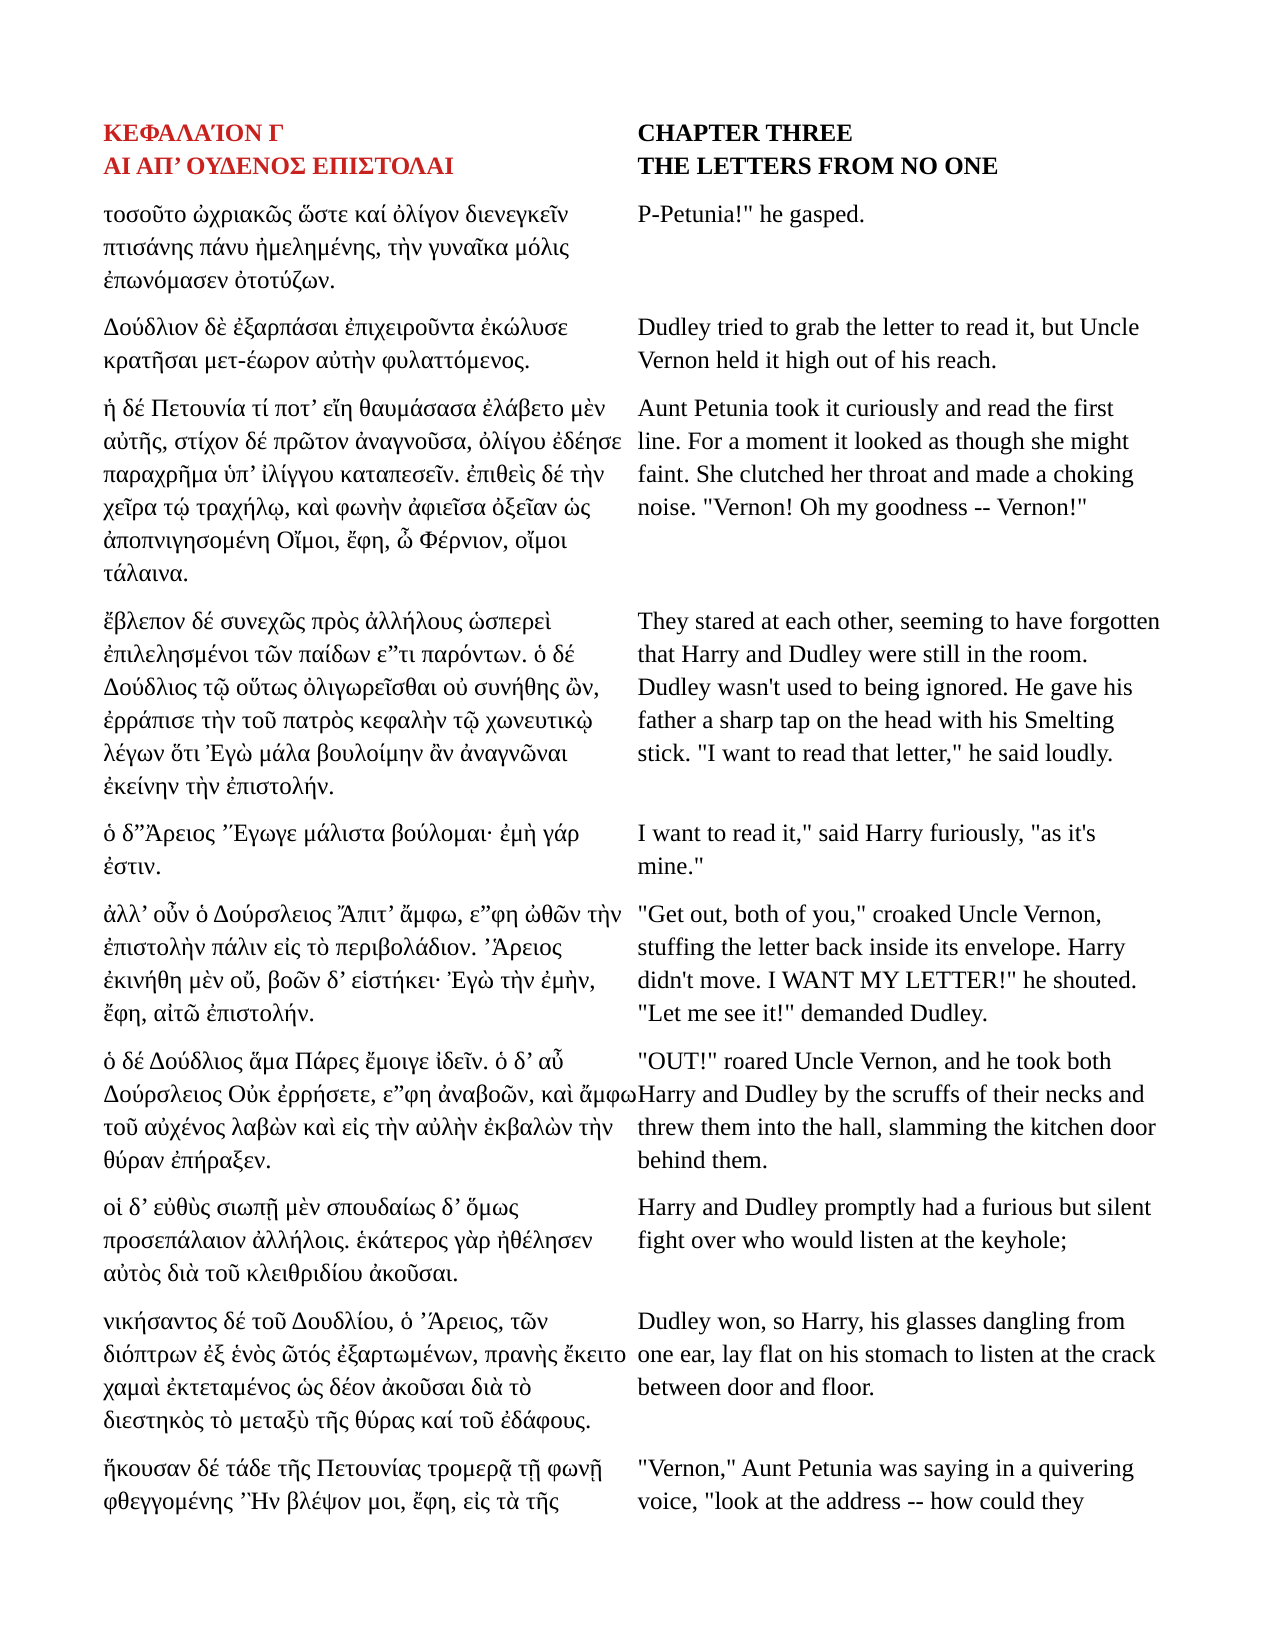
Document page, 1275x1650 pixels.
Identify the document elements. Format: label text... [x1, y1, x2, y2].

table_cell Dudley won, so Harry, his glasses dangling from one ear, lay flat on his stomach to listen at the crack between door and floor. [638, 1306, 1162, 1453]
table_cell They stared at each other, seeming to have forgotten that Harry and Dudley were still in the room. Dudley wasn't used to being ignored. He gave his father a sharp tap on the head with his Smelting stick. "I want to read that letter," he said loudly. [638, 606, 1162, 818]
table_cell Harry and Dudley promptly had a furious but silent fight over who would listen at the keyhole; [638, 1193, 1162, 1306]
table_cell P-Petunia!" he gasped. [638, 199, 1162, 312]
table_cell Aunt Petunia took it curiously and read the first line. For a moment it looked as though she might faint. She clutched her throat and made a choking noise. "Vernon! Oh my goodness -- Vernon!" [638, 393, 1162, 606]
table_cell ὁ δ”Ἀρειος ’Έγωγε μάλιστα βούλομαι· ἐμὴ γάρ ἐστιν. [103, 819, 637, 899]
table_cell "Get out, both of you," croaked Uncle Vernon, stuffing the letter back inside its envelope. Harry didn't move. I WANT MY LETTER!" he shouted. "Let me see it!" demanded Dudley. [638, 899, 1162, 1046]
table_cell I want to read it," said Harry furiously, "as it's mine." [638, 819, 1162, 899]
table_cell ἔβλεπον δέ συνεχῶς πρὸς ἀλλήλους ὡσπερεὶ ἐπιλελησμένοι τῶν παίδων ε”τι παρόντων. ὁ δέ Δούδλιος τῷ οὕτως ὀλιγωρεῖσθαι οὐ συνήθης ὢν, ἐρράπισε τὴν τοῦ πατρὸς κεφαλὴν τῷ χωνευτικῲ λέγων ὅτι Ἐγὼ μάλα βουλοίμην ἂν ἀναγνῶναι ἐκείνην τὴν ἐπιστολήν. [103, 606, 637, 818]
table_cell Δούδλιον δὲ ἐξαρπάσαι ἐπιχειροῦντα ἐκώλυσε κρατῆσαι μετ-έωρον αὐτὴν φυλαττόμενος. [103, 313, 637, 393]
table_header ΚΕΦΑΛΑΊΟΝ Γ ΑΙ ΑΠ’ ΟΥΔΕΝΟΣ ΕΠΙΣΤΟΛΑΙ [103, 118, 637, 199]
table_cell "OUT!" roared Uncle Vernon, and he took both Harry and Dudley by the scruffs of their necks and threw them into the hall, slamming the kitchen door behind them. [638, 1046, 1162, 1192]
table_cell ὁ δέ Δούδλιος ἅμα Πάρες ἔμοιγε ἰδεῖν. ὁ δ’ αὖ Δούρσλειος Οὐκ ἐρρήσετε, ε”φη ἀναβοῶν, καὶ ἄμφω τοῦ αὐχένος λαβὼν καὶ εἰς τὴν αὐλὴν ἐκβαλὼν τὴν θύραν ἐπήραξεν. [103, 1046, 637, 1192]
table_cell ἀλλ’ οὖν ὁ Δούρσλειος Ἄπιτ’ ἄμφω, ε”φη ὠθῶν τὴν ἐπιστολὴν πάλιν εἰς τὸ περιβολάδιον. ’Ἁρειος ἐκινήθη μὲν οὔ, βοῶν δ’ εἱστήκει· Ἐγὼ τὴν ἐμὴν, ἔφη, αἰτῶ ἐπιστολήν. [103, 899, 637, 1046]
table_cell τοσοῦτο ὠχριακῶς ὥστε καί ὀλίγον διενεγκεῖν πτισάνης πάνυ ἠμελημένης, τὴν γυναῖκα μόλις ἐπωνόμασεν ὀτοτύζων. [103, 199, 637, 312]
table_cell ἡ δέ Πετουνία τί ποτ’ εἴη θαυμάσασα ἐλάβετο μὲν αὐτῆς, στίχον δέ πρῶτον ἀναγνοῦσα, ὀλίγου ἐδέησε παραχρῆμα ὑπ’ ἰλίγγου καταπεσεῖν. ἐπιθεὶς δέ τὴν χεῖρα τῴ τραχήλῳ, καὶ φωνὴν ἀφιεῖσα ὀξεῖαν ὡς ἀποπνιγησομένη Οἴμοι, ἔφη, ὦ Φέρνιον, οἴμοι τάλαινα. [103, 393, 637, 606]
table_header CHAPTER THREE THE LETTERS FROM NO ONE [638, 118, 1162, 199]
table_cell ἥκουσαν δέ τάδε τῆς Πετουνίας τρομερᾷ τῇ φωνῇ φθεγγομένης ’Ὴν βλέψον μοι, ἔφη, εἰς τὰ τῆς [103, 1453, 637, 1514]
table_cell νικήσαντος δέ τοῦ Δουδλίου, ὁ ’Άρειος, τῶν διόπτρων ἐξ ἑνὸς ῶτός ἐξαρτωμένων, πρανὴς ἔκειτο χαμαὶ ἐκτεταμένος ὡς δέον ἀκοῦσαι διὰ τὸ διεστηκὸς τὸ μεταξὺ τῆς θύρας καί τοῦ ἐδάφους. [103, 1306, 637, 1453]
table_cell "Vernon," Aunt Petunia was saying in a quivering voice, "look at the address -- how could they [638, 1453, 1162, 1514]
table_cell οἱ δ’ εὐθὺς σιωπῇ μὲν σπουδαίως δ’ ὅμως προσεπάλαιον ἀλλήλοις. ἑκάτερος γὰρ ἠθέλησεν αὐτὸς διὰ τοῦ κλειθριδίου ἀκοῦσαι. [103, 1193, 637, 1306]
table_cell Dudley tried to grab the letter to read it, but Uncle Vernon held it high out of his reach. [638, 313, 1162, 393]
